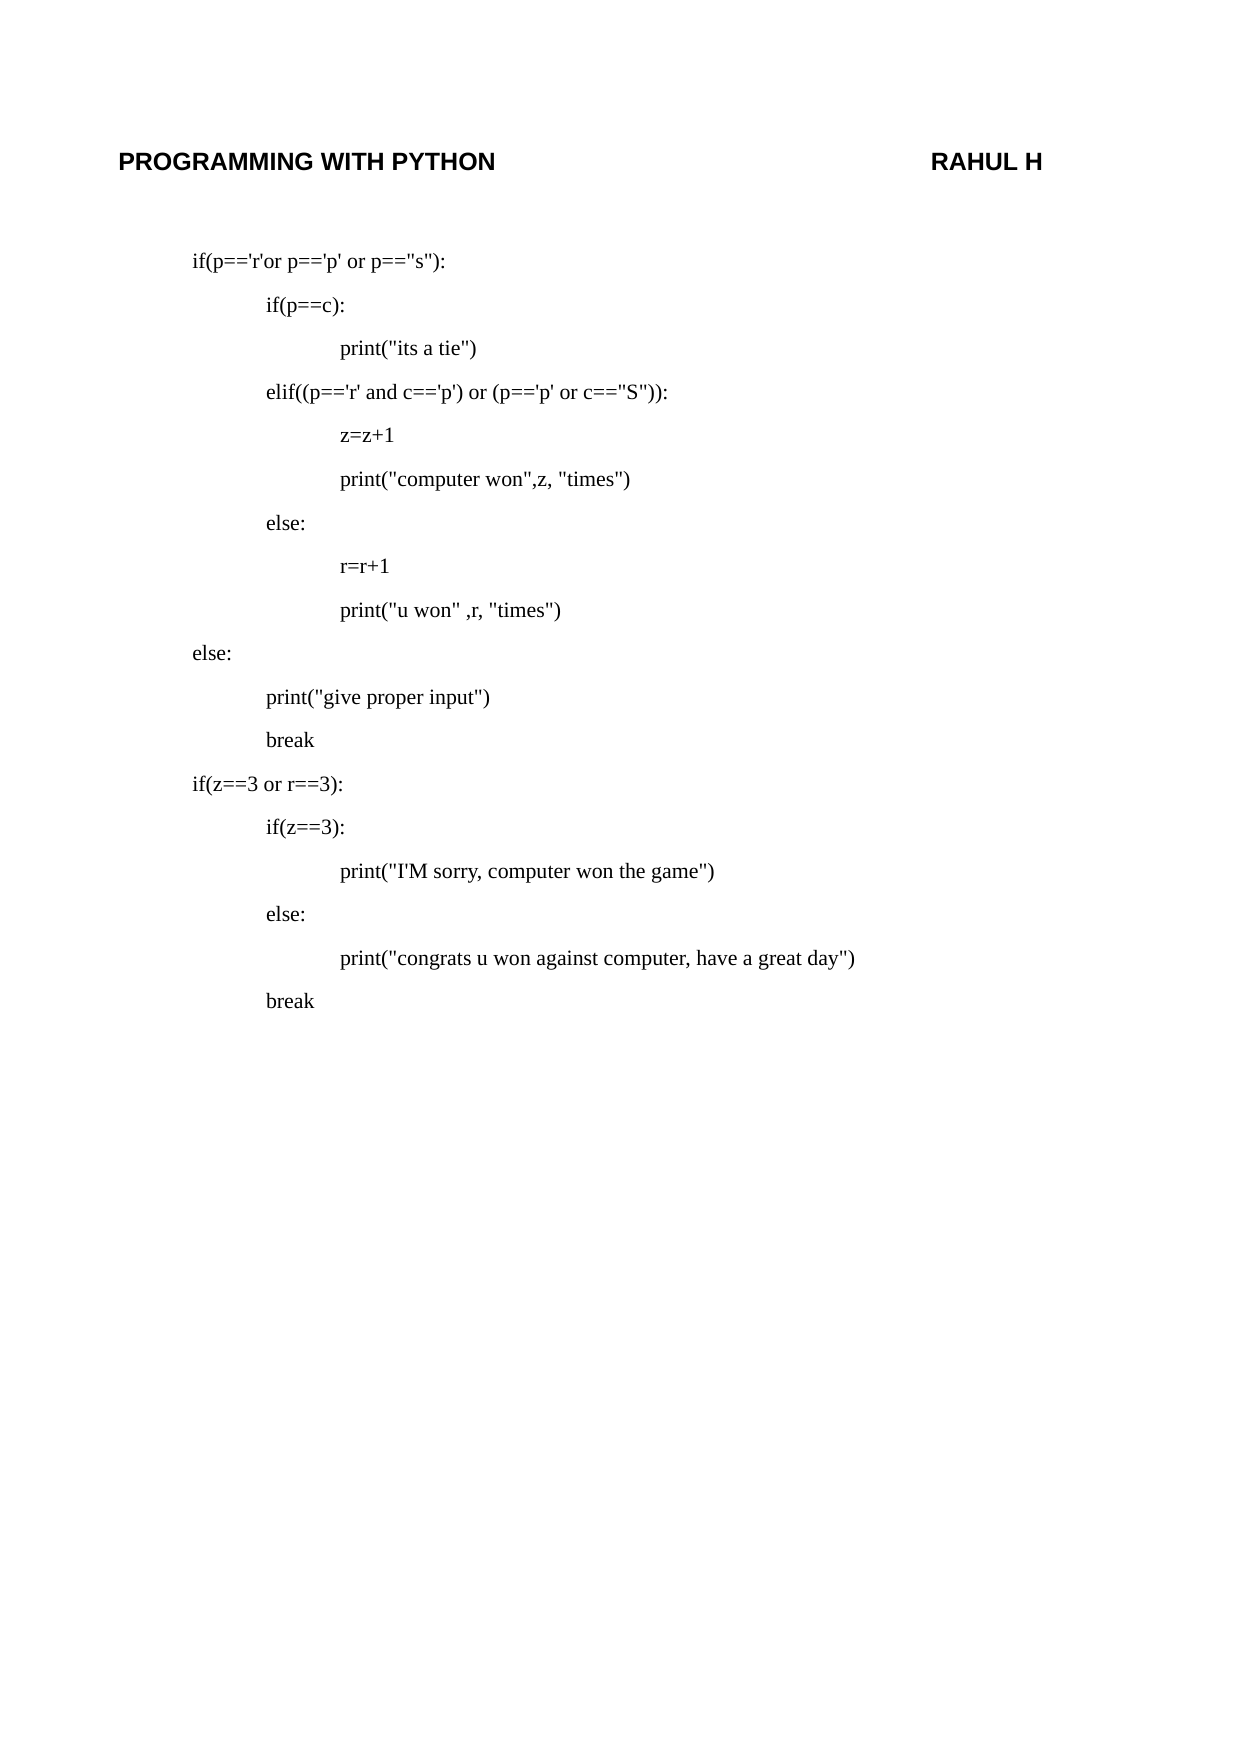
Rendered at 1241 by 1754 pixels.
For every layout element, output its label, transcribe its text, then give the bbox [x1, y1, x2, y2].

text if(z==3 or r==3): [118, 771, 1122, 796]
text break [118, 988, 1122, 1014]
text elif((p=='r' and c=='p') or (p=='p' or c=="S")): [118, 379, 1122, 404]
text print("computer won",z, "times") [118, 466, 1122, 491]
text print("u won" ,r, "times") [118, 597, 1122, 622]
text if(p=='r'or p=='p' or p=="s"): [118, 248, 1122, 273]
text r=r+1 [118, 553, 1122, 578]
text z=z+1 [118, 422, 1122, 448]
text else: [118, 640, 1122, 665]
text if(p==c): [118, 292, 1122, 317]
text print("give proper input") [118, 684, 1122, 709]
text else: [118, 901, 1122, 927]
text break [118, 727, 1122, 752]
text else: [118, 509, 1122, 535]
text if(z==3): [118, 814, 1122, 839]
text print("its a tie") [118, 335, 1122, 361]
text print("congrats u won against computer, have a great day") [118, 945, 1122, 970]
text print("I'M sorry, computer won the game") [118, 858, 1122, 883]
